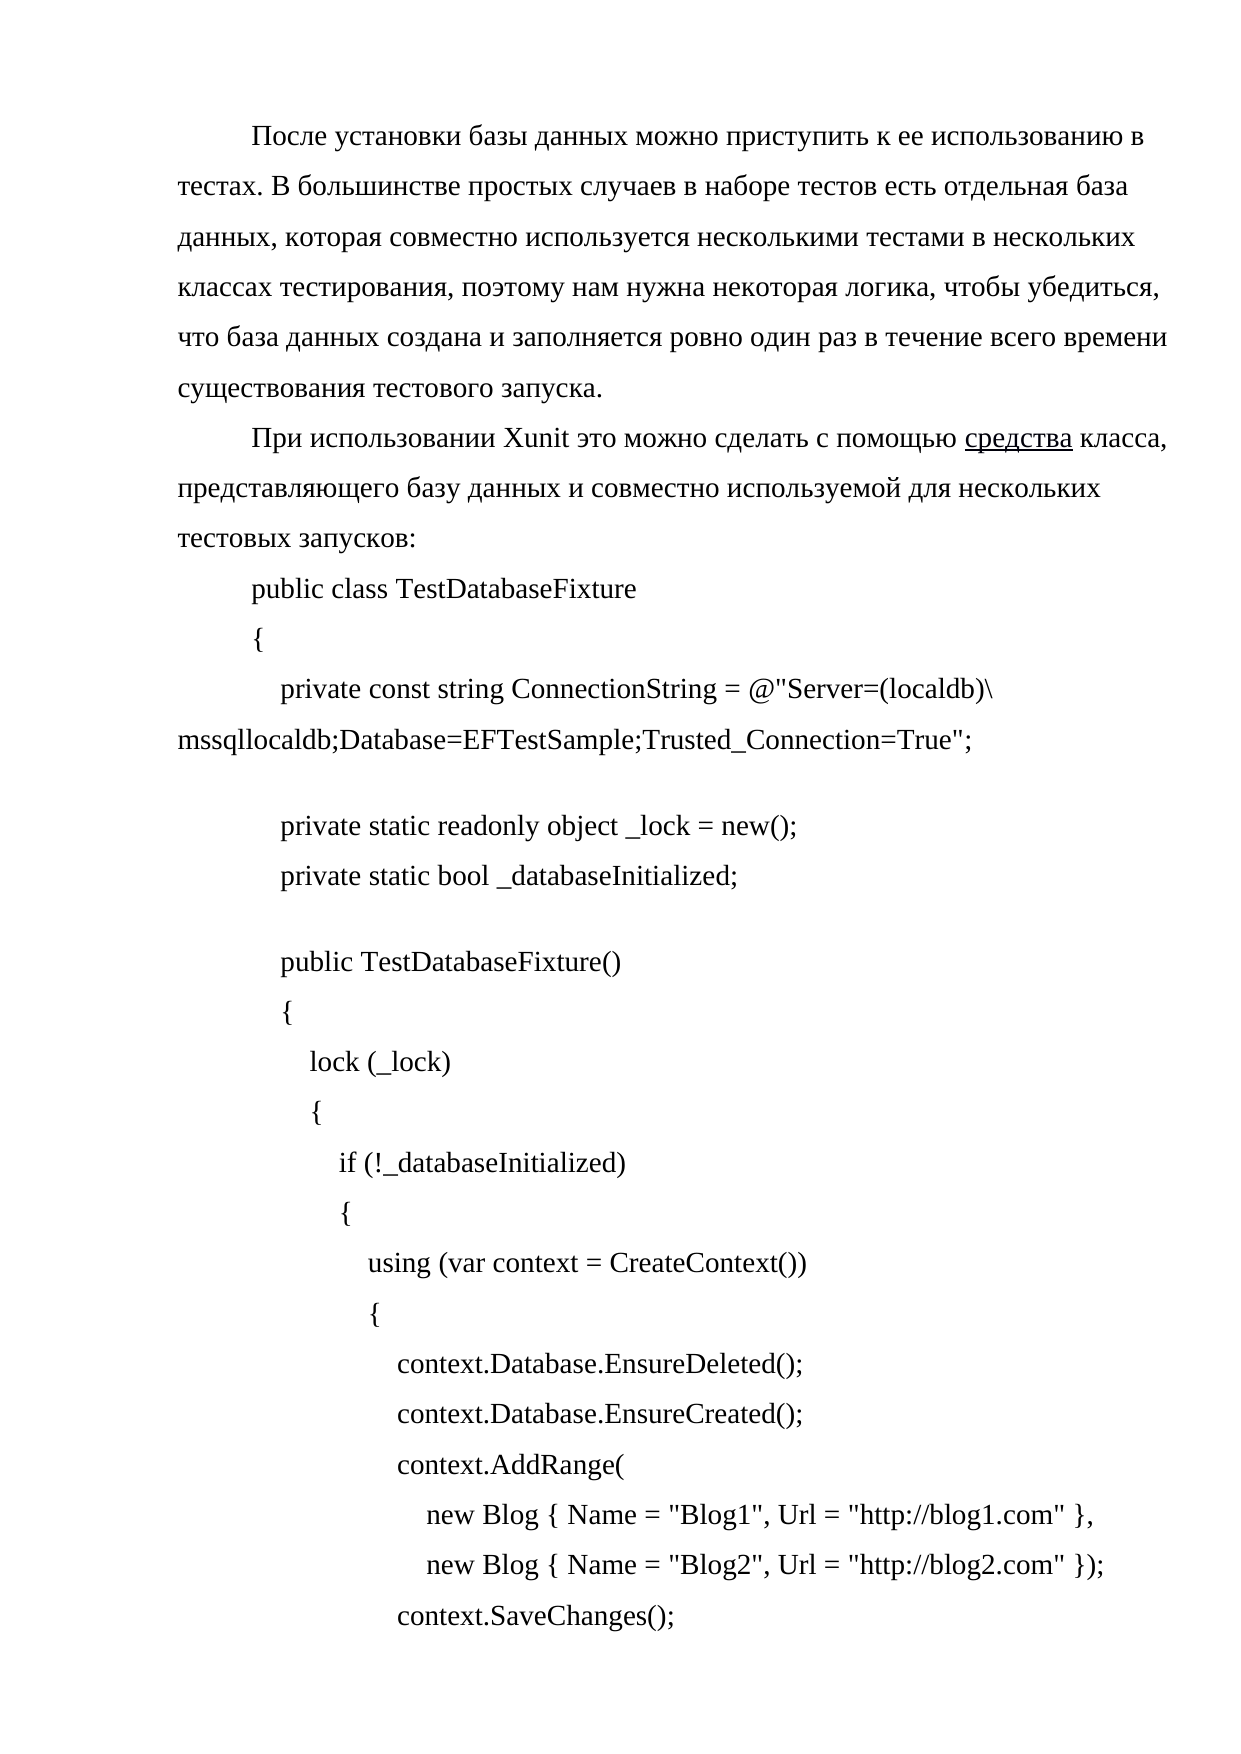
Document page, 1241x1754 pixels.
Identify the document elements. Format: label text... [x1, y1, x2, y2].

text new Blog { Name = "Blog1", Url = "http://blog1.com" }, [177, 1497, 1181, 1531]
text public TestDatabaseFixture() [177, 944, 1181, 977]
text public class TestDatabaseFixture [177, 571, 1181, 604]
text if (!_databaseInitialized) [177, 1145, 1181, 1178]
text private const string ConnectionString = @"Server=(localdb)\mssqllocaldb;Database=EFTestSample;Trusted_Connection=True"; [177, 672, 1181, 755]
text lock (_lock) [177, 1044, 1181, 1078]
text { [177, 994, 1181, 1027]
text using (var context = CreateContext()) [177, 1246, 1181, 1279]
text { [177, 1094, 1181, 1128]
text context.Database.EnsureDeleted(); [177, 1346, 1181, 1380]
text context.AddRange( [177, 1447, 1181, 1480]
text context.Database.EnsureCreated(); [177, 1396, 1181, 1430]
text { [177, 1296, 1181, 1329]
text context.SaveChanges(); [177, 1598, 1181, 1631]
text new Blog { Name = "Blog2", Url = "http://blog2.com" }); [177, 1547, 1181, 1581]
text { [177, 1195, 1181, 1229]
text { [177, 621, 1181, 655]
text После установки базы данных можно приступить к ее использованию в тестах. В большинстве простых случаев в наборе тестов есть отдельная база данных, которая совместно используется несколькими тестами в нескольких классах тестирования, поэтому нам нужна некоторая логика, чтобы убедиться, что база данных создана и заполняется ровно один раз в течение всего времени существования тестового запуска. [177, 118, 1181, 403]
text При использовании Xunit это можно сделать с помощью средства класса, представляющего базу данных и совместно используемой для нескольких тестовых запусков: [177, 420, 1181, 554]
text private static bool _databaseInitialized; [177, 858, 1181, 891]
text private static readonly object _lock = new(); [177, 808, 1181, 841]
